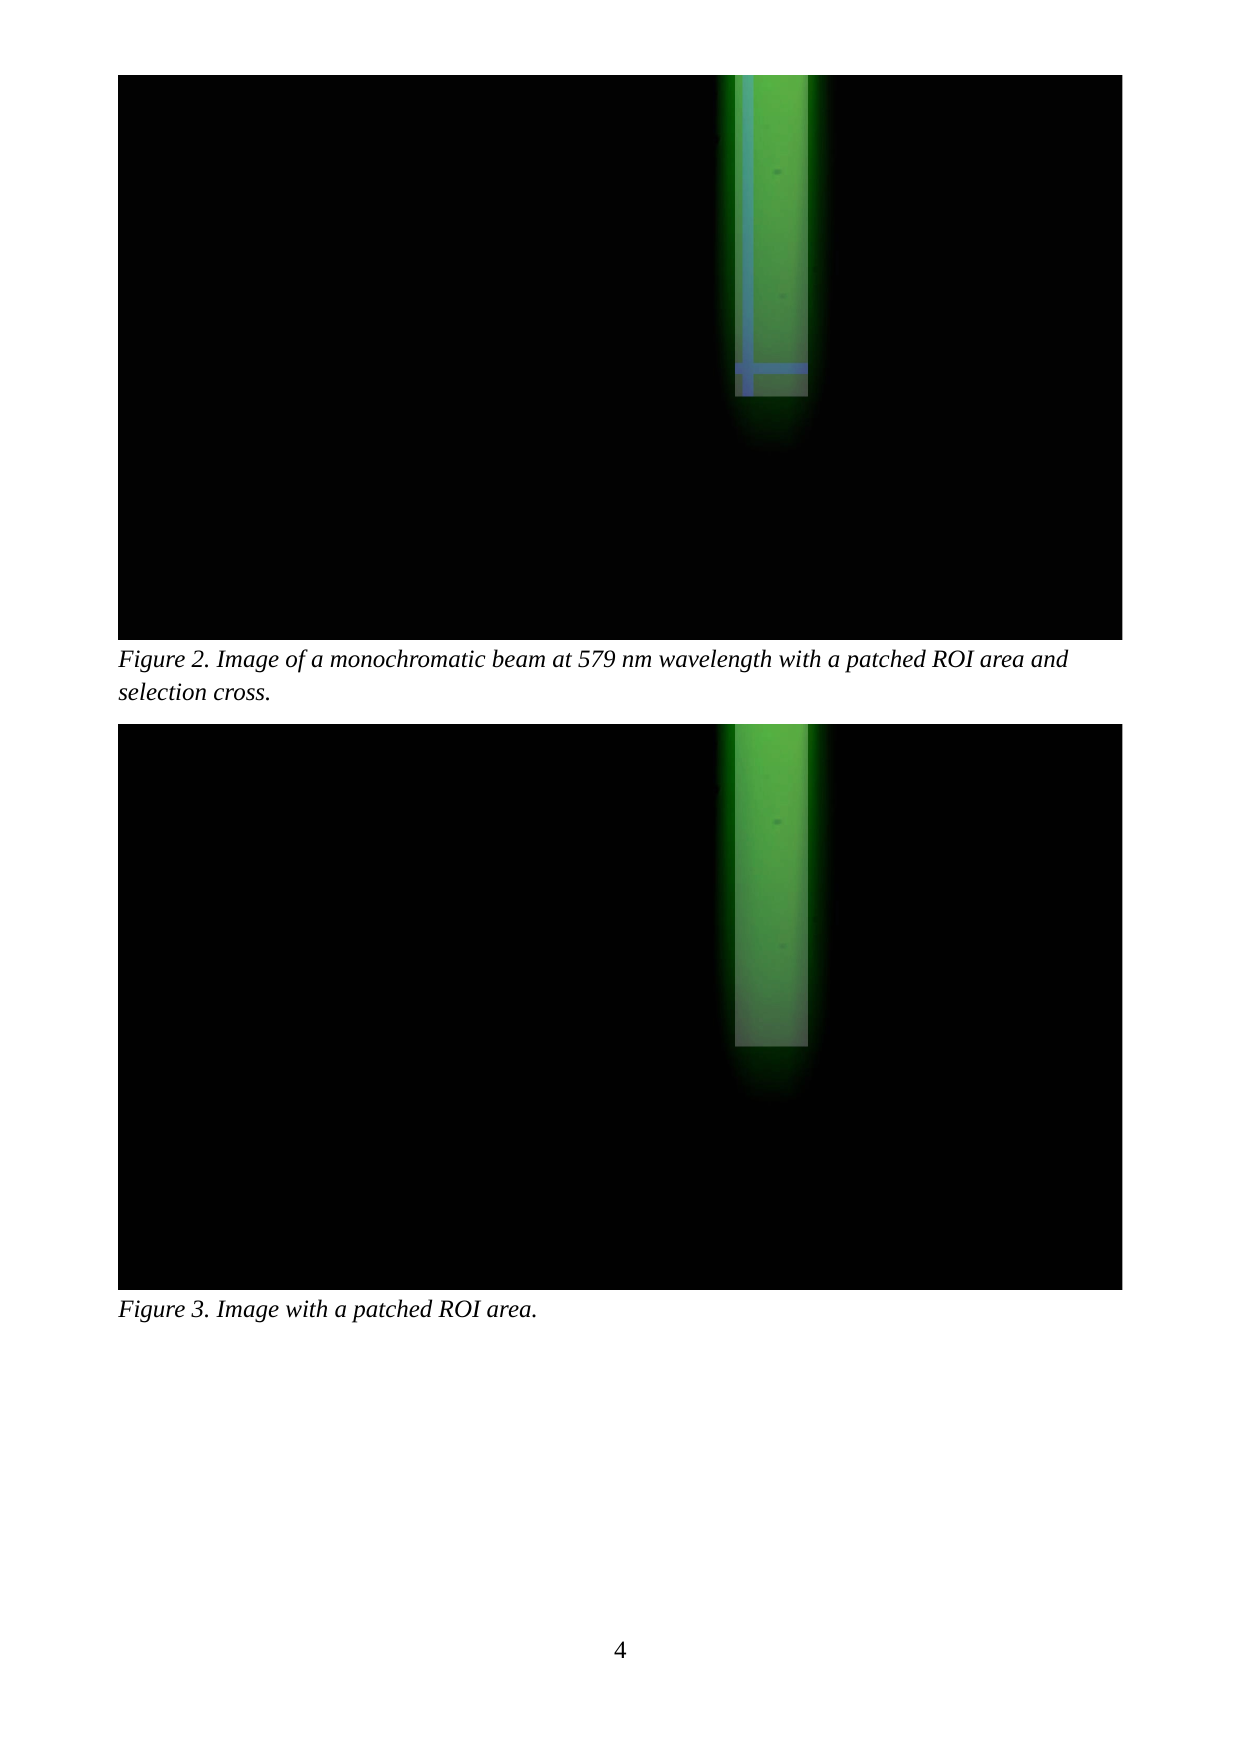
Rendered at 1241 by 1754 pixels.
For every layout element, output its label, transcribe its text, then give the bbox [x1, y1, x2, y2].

picture [118, 724, 1123, 1290]
text Figure 2. Image of a monochromatic beam at 579 nm wavelength with a patched ROI area and selection cross. [118, 640, 1122, 706]
text Figure 3. Image with a patched ROI area. [118, 1290, 1122, 1323]
picture [118, 75, 1123, 640]
